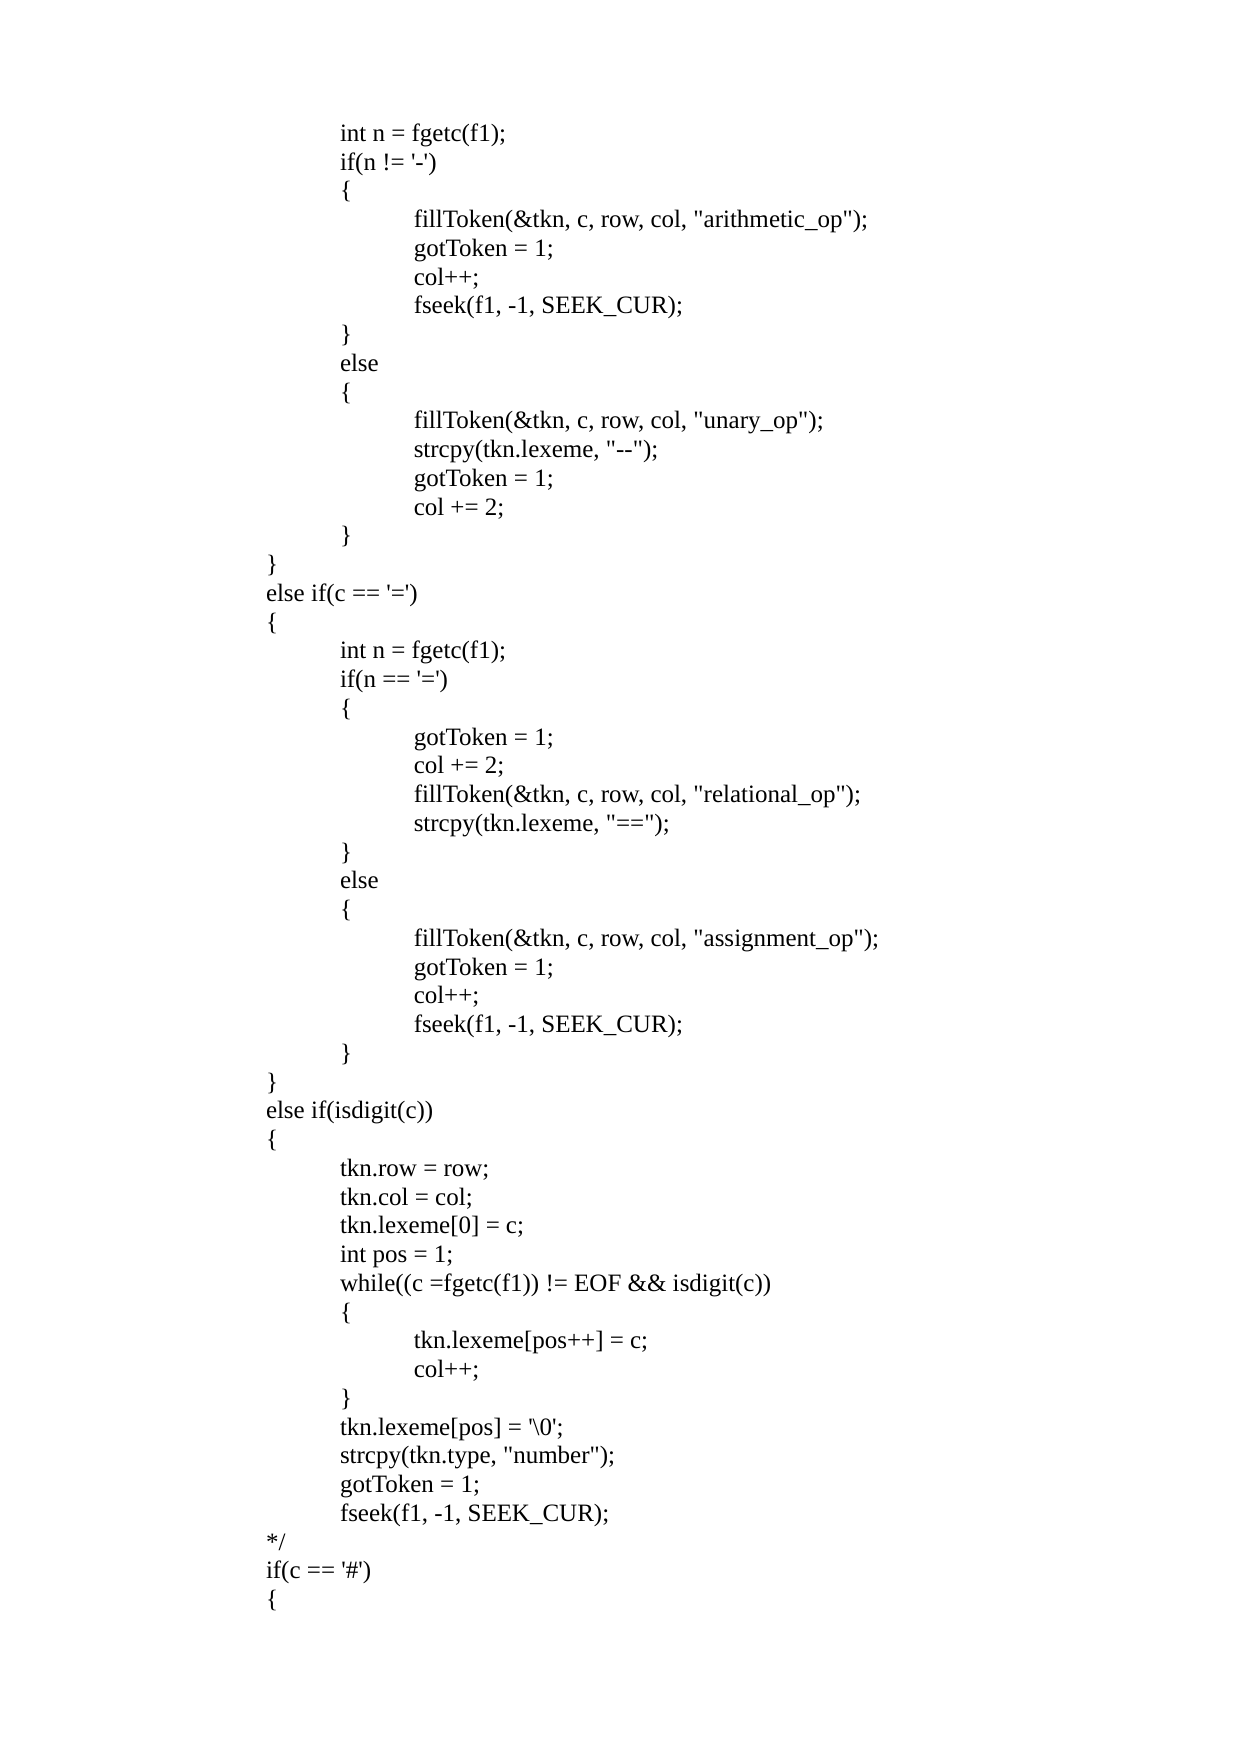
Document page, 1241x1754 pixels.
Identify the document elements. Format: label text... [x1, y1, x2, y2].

text tkn.row = row; [118, 1153, 1122, 1182]
text gotToken = 1; [118, 1469, 1122, 1498]
text while((c =fgetc(f1)) != EOF && isdigit(c)) [118, 1268, 1122, 1297]
text col++; [118, 262, 1122, 291]
text int n = fgetc(f1); [118, 636, 1122, 664]
text else if(isdigit(c)) [118, 1096, 1122, 1124]
text col += 2; [118, 751, 1122, 779]
text else if(c == '=') [118, 578, 1122, 607]
text col += 2; [118, 492, 1122, 521]
text } [118, 521, 1122, 549]
text fillToken(&tkn, c, row, col, "unary_op"); [118, 406, 1122, 434]
text fseek(f1, -1, SEEK_CUR); [118, 291, 1122, 319]
text gotToken = 1; [118, 952, 1122, 981]
text fseek(f1, -1, SEEK_CUR); [118, 1009, 1122, 1038]
text col++; [118, 981, 1122, 1009]
text tkn.col = col; [118, 1182, 1122, 1211]
text tkn.lexeme[pos] = '\0'; [118, 1412, 1122, 1441]
text fseek(f1, -1, SEEK_CUR); [118, 1498, 1122, 1527]
text fillToken(&tkn, c, row, col, "relational_op"); [118, 779, 1122, 808]
text */ [118, 1527, 1122, 1556]
text fillToken(&tkn, c, row, col, "arithmetic_op"); [118, 204, 1122, 233]
text } [118, 1038, 1122, 1067]
text fillToken(&tkn, c, row, col, "assignment_op"); [118, 923, 1122, 952]
text int pos = 1; [118, 1239, 1122, 1268]
text } [118, 837, 1122, 866]
text else [118, 866, 1122, 894]
text } [118, 1383, 1122, 1412]
text strcpy(tkn.type, "number"); [118, 1441, 1122, 1469]
text { [118, 693, 1122, 722]
text if(n != '-') [118, 147, 1122, 176]
text } [118, 319, 1122, 348]
text gotToken = 1; [118, 233, 1122, 262]
text { [118, 1584, 1122, 1613]
text { [118, 1124, 1122, 1153]
text strcpy(tkn.lexeme, "--"); [118, 434, 1122, 463]
text gotToken = 1; [118, 722, 1122, 751]
text { [118, 607, 1122, 636]
text tkn.lexeme[0] = c; [118, 1211, 1122, 1239]
text else [118, 348, 1122, 377]
text } [118, 1067, 1122, 1096]
text { [118, 377, 1122, 406]
text { [118, 894, 1122, 923]
text strcpy(tkn.lexeme, "=="); [118, 808, 1122, 837]
text if(c == '#') [118, 1556, 1122, 1584]
text tkn.lexeme[pos++] = c; [118, 1326, 1122, 1354]
text } [118, 549, 1122, 578]
text if(n == '=') [118, 664, 1122, 693]
text int n = fgetc(f1); [118, 118, 1122, 147]
text { [118, 1297, 1122, 1326]
text { [118, 176, 1122, 204]
text gotToken = 1; [118, 463, 1122, 492]
text col++; [118, 1354, 1122, 1383]
